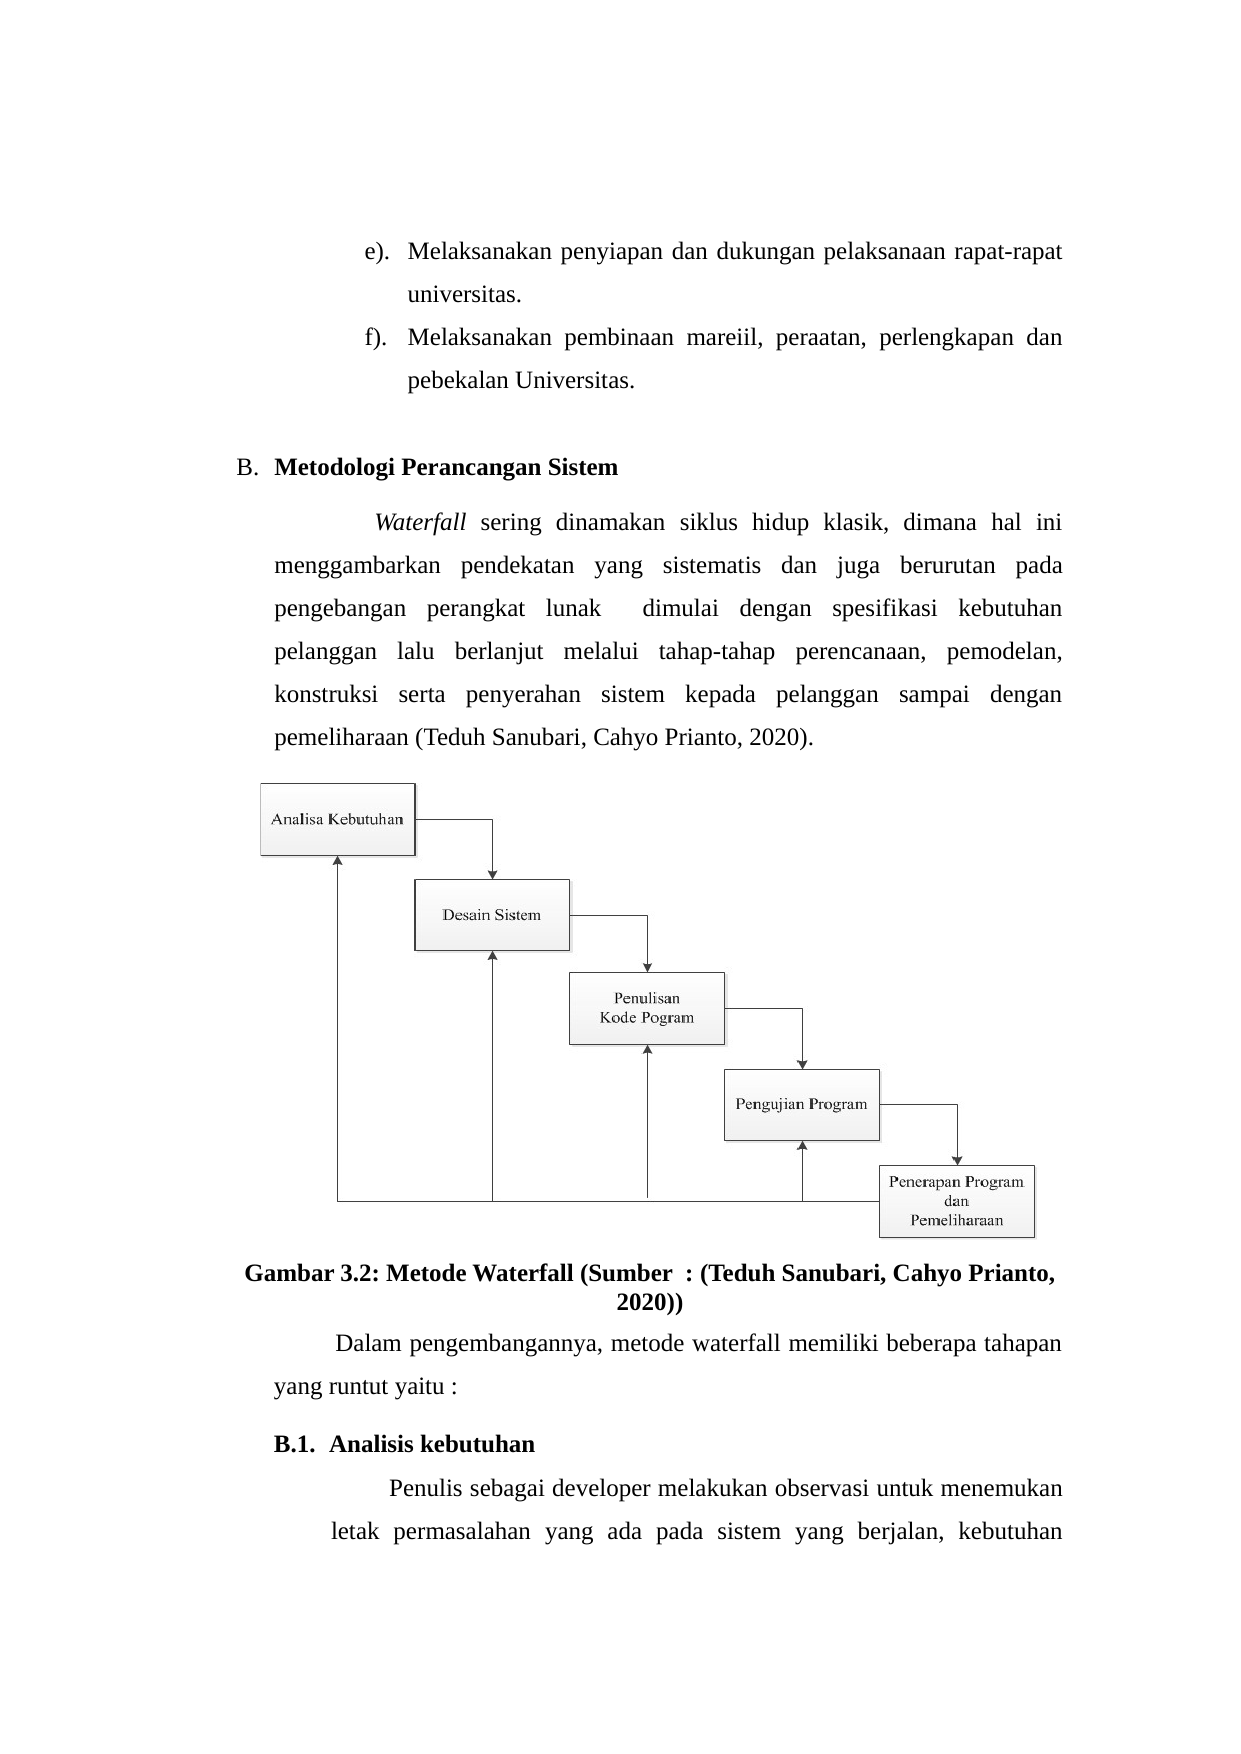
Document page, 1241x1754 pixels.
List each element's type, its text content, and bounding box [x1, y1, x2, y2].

picture [260, 783, 1039, 1240]
table_header [236, 778, 1063, 1246]
list Analisis kebutuhan [274, 1429, 1063, 1458]
text Dalam pengembangannya, metode waterfall memiliki beberapa tahapan yang runtut yaitu : [274, 1328, 1063, 1400]
list Penulis sebagai developer melakukan observasi untuk menemukan letak permasalahan yang ada pada sistem yang berjalan, kebutuhan [331, 1473, 1063, 1544]
list Melaksanakan penyiapan dan dukungan pelaksanaan rapat-rapat universitas. [364, 236, 1063, 308]
list Waterfall sering dinamakan siklus hidup klasik, dimana hal ini menggambarkan pendekatan yang sistematis dan juga berurutan pada pengebangan perangkat lunak dimulai dengan spesifikasi kebutuhan pelanggan lalu berlanjut melalui tahap-tahap perencanaan, pemodelan, konstruksi serta penyerahan sistem kepada pelanggan sampai dengan pemeliharaan (Teduh Sanubari, Cahyo Prianto, 2020)⁠. [236, 507, 1063, 751]
text Gambar 3.2: Metode Waterfall (Sumber : (Teduh Sanubari, Cahyo Prianto, 2020)⁠) [236, 1258, 1063, 1316]
list Metodologi Perancangan Sistem [236, 452, 1063, 481]
list Melaksanakan pembinaan mareiil, peraatan, perlengkapan dan pebekalan Universitas. [364, 322, 1063, 394]
